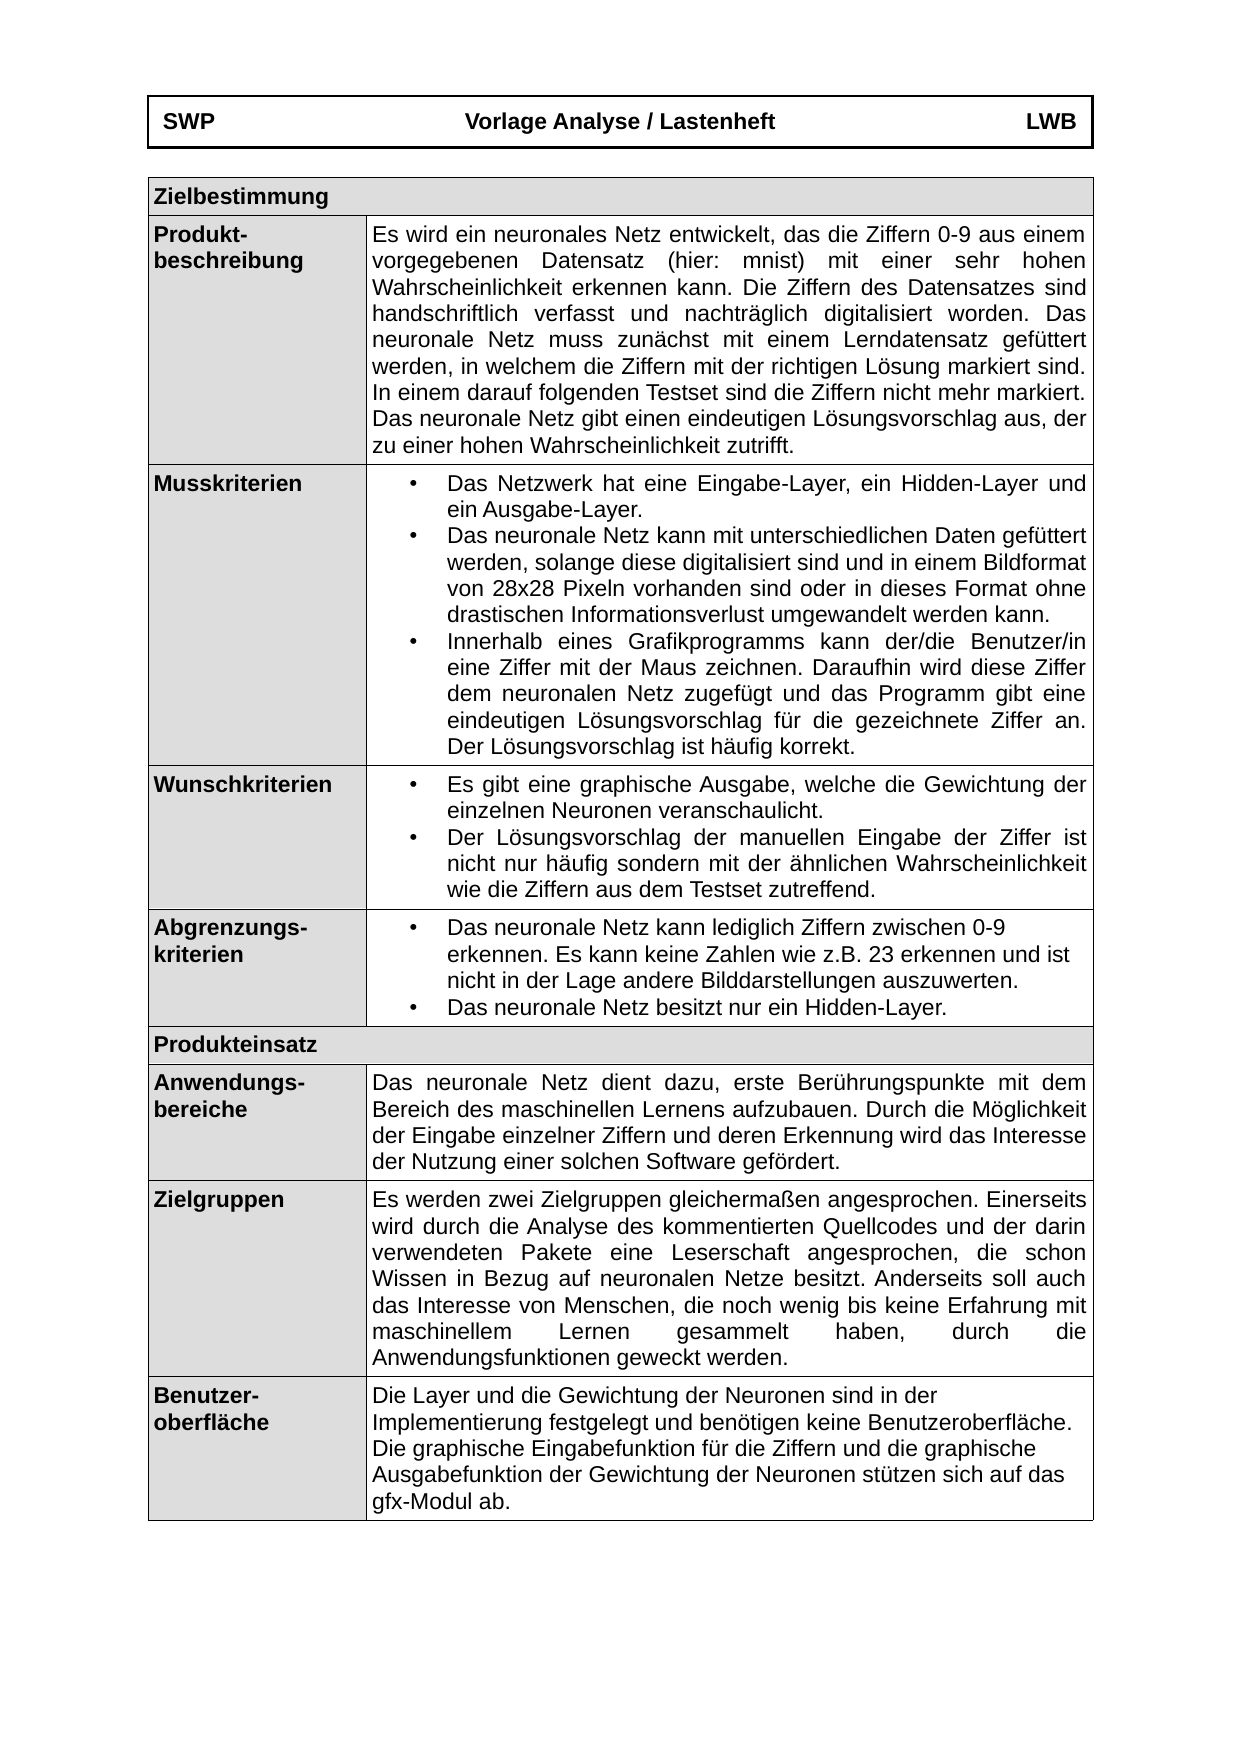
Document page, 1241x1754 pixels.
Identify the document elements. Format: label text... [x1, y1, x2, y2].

table_cell Es werden zwei Zielgruppen gleichermaßen angesprochen. Einerseits wird durch die Analyse des kommentierten Quellcodes und der darin verwendeten Pakete eine Leserschaft angesprochen, die schon Wissen in Bezug auf neuronalen Netze besitzt. Anderseits soll auch das Interesse von Menschen, die noch wenig bis keine Erfahrung mit maschinellem Lernen gesammelt haben, durch die Anwendungsfunktionen geweckt werden. [367, 1181, 1093, 1376]
table_cell Das neuronale Netz kann lediglich Ziffern zwischen 0-9 erkennen. Es kann keine Zahlen wie z.B. 23 erkennen und ist nicht in der Lage andere Bilddarstellungen auszuwerten. Das neuronale Netz besitzt nur ein Hidden-Layer. [367, 910, 1093, 1026]
table_cell Es gibt eine graphische Ausgabe, welche die Gewichtung der einzelnen Neuronen veranschaulicht. Der Lösungsvorschlag der manuellen Eingabe der Ziffer ist nicht nur häufig sondern mit der ähnlichen Wahrscheinlichkeit wie die Ziffern aus dem Testset zutreffend. [367, 766, 1093, 908]
table_cell Das Netzwerk hat eine Eingabe-Layer, ein Hidden-Layer und ein Ausgabe-Layer. Das neuronale Netz kann mit unterschiedlichen Daten gefüttert werden, solange diese digitalisiert sind und in einem Bildformat von 28x28 Pixeln vorhanden sind oder in dieses Format ohne drastischen Informationsverlust umgewandelt werden kann. Innerhalb eines Grafikprogramms kann der/die Benutzer/in eine Ziffer mit der Maus zeichnen. Daraufhin wird diese Ziffer dem neuronalen Netz zugefügt und das Programm gibt eine eindeutigen Lösungsvorschlag für die gezeichnete Ziffer an. Der Lösungsvorschlag ist häufig korrekt. [367, 465, 1093, 765]
table_cell Das neuronale Netz dient dazu, erste Berührungspunkte mit dem Bereich des maschinellen Lernens aufzubauen. Durch die Möglichkeit der Eingabe einzelner Ziffern und deren Erkennung wird das Interesse der Nutzung einer solchen Software gefördert. [367, 1065, 1093, 1180]
table_cell Es wird ein neuronales Netz entwickelt, das die Ziffern 0-9 aus einem vorgegebenen Datensatz (hier: mnist) mit einer sehr hohen Wahrscheinlichkeit erkennen kann. Die Ziffern des Datensatzes sind handschriftlich verfasst und nachträglich digitalisiert worden. Das neuronale Netz muss zunächst mit einem Lerndatensatz gefüttert werden, in welchem die Ziffern mit der richtigen Lösung markiert sind. In einem darauf folgenden Testset sind die Ziffern nicht mehr markiert. Das neuronale Netz gibt einen eindeutigen Lösungsvorschlag aus, der zu einer hohen Wahrscheinlichkeit zutrifft. [367, 216, 1093, 464]
table_cell Produkt­beschreibung [149, 216, 366, 464]
table_cell Anwendungs­bereiche [149, 1065, 366, 1180]
table_cell Produkteinsatz [149, 1027, 1093, 1063]
table_cell Abgrenzungs­kriterien [149, 910, 366, 1026]
table_cell Die Layer und die Gewichtung der Neuronen sind in der Implementierung festgelegt und benötigen keine Benutzeroberfläche. Die graphische Eingabefunktion für die Ziffern und die graphische Ausgabefunktion der Gewichtung der Neuronen stützen sich auf das gfx-Modul ab. [367, 1377, 1093, 1520]
table_cell Wunschkriterien [149, 766, 366, 908]
table_cell Benutzer­oberfläche [149, 1377, 366, 1520]
table_cell Musskriterien [149, 465, 366, 765]
table_cell Zielgruppen [149, 1181, 366, 1376]
table_header Zielbestimmung [149, 178, 1093, 215]
